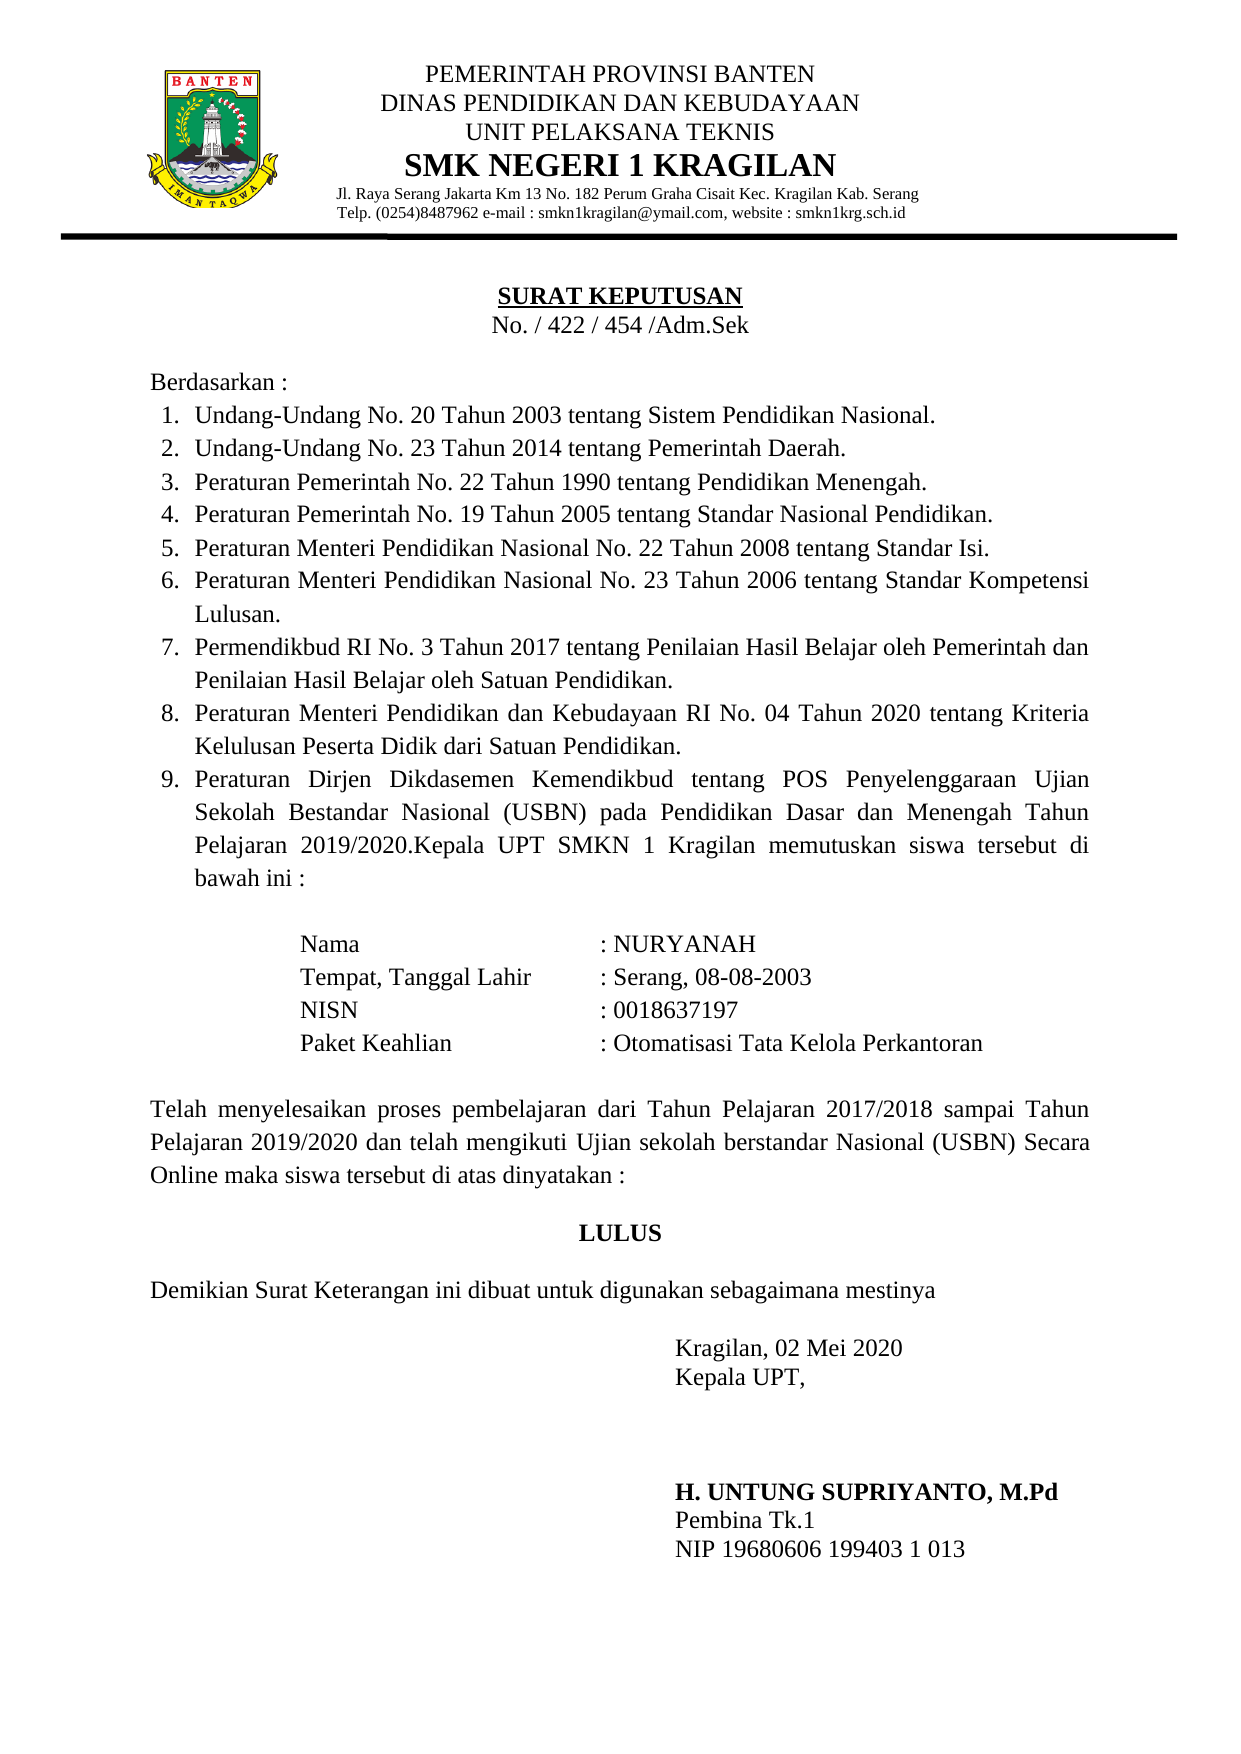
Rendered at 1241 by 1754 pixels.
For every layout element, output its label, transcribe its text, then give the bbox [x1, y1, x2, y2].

list Peraturan Menteri Pendidikan Nasional No. 22 Tahun 2008 tentang Standar Isi. [179, 533, 1090, 561]
text Telah menyelesaikan proses pembelajaran dari Tahun Pelajaran 2017/2018 sampai Tahun Pelajaran 2019/2020 dan telah mengikuti Ujian sekolah berstandar Nasional (USBN) Secara Online maka siswa tersebut di atas dinyatakan : [150, 1094, 1090, 1189]
text Berdasarkan : [150, 367, 1090, 396]
text NIP 19680606 199403 1 013 [150, 1534, 1090, 1563]
list Undang-Undang No. 23 Tahun 2014 tentang Pemerintah Daerah. [179, 433, 1090, 462]
text Nama : NURYANAH [150, 929, 1090, 958]
picture [146, 70, 279, 208]
list Peraturan Pemerintah No. 22 Tahun 1990 tentang Pendidikan Menengah. [179, 467, 1090, 495]
text H. UNTUNG SUPRIYANTO, M.Pd [150, 1477, 1090, 1506]
list Undang-Undang No. 20 Tahun 2003 tentang Sistem Pendidikan Nasional. [179, 401, 1090, 429]
text NISN : 0018637197 [150, 995, 1090, 1024]
list Permendikbud RI No. 3 Tahun 2017 tentang Penilaian Hasil Belajar oleh Pemerintah dan Penilaian Hasil Belajar oleh Satuan Pendidikan. [179, 632, 1090, 693]
text Pembina Tk.1 [150, 1506, 1090, 1534]
text Tempat, Tanggal Lahir : Serang, 08-08-2003 [150, 962, 1090, 991]
list Peraturan Dirjen Dikdasemen Kemendikbud tentang POS Penyelenggaraan Ujian Sekolah Bestandar Nasional (USBN) pada Pendidikan Dasar dan Menengah Tahun Pelajaran 2019/2020.Kepala UPT SMKN 1 Kragilan memutuskan siswa tersebut di bawah ini : [179, 764, 1090, 892]
text SURAT KEPUTUSAN [150, 281, 1090, 310]
list Peraturan Pemerintah No. 19 Tahun 2005 tentang Standar Nasional Pendidikan. [179, 499, 1090, 528]
text No. / 422 / 454 /Adm.Sek [150, 310, 1090, 339]
list Peraturan Menteri Pendidikan Nasional No. 23 Tahun 2006 tentang Standar Kompetensi Lulusan. [179, 566, 1090, 627]
text Kepala UPT, [150, 1362, 1090, 1391]
text Kragilan, 02 Mei 2020 [150, 1333, 1090, 1362]
text LULUS [150, 1218, 1090, 1247]
text Paket Keahlian : Otomatisasi Tata Kelola Perkantoran [150, 1028, 1090, 1057]
list Peraturan Menteri Pendidikan dan Kebudayaan RI No. 04 Tahun 2020 tentang Kriteria Kelulusan Peserta Didik dari Satuan Pendidikan. [179, 698, 1090, 759]
text Demikian Surat Keterangan ini dibuat untuk digunakan sebagaimana mestinya [150, 1276, 1090, 1304]
